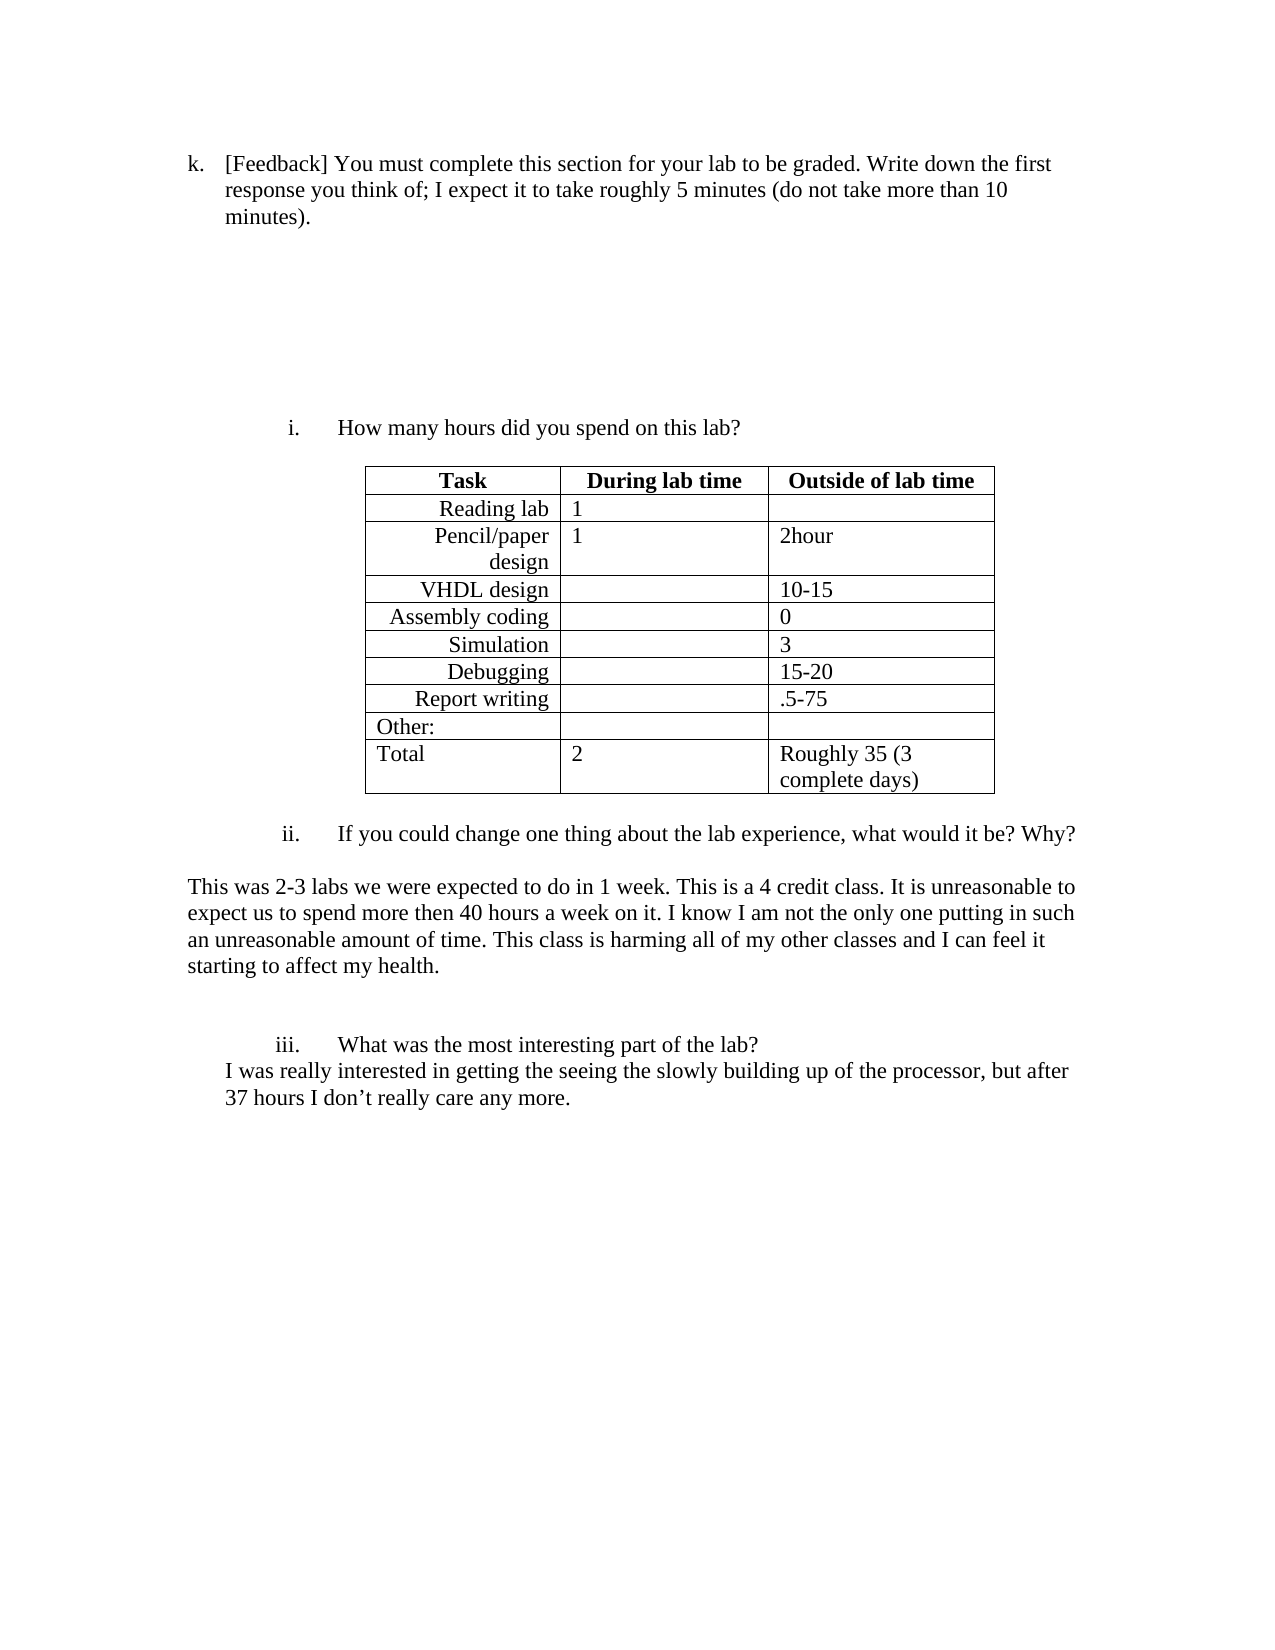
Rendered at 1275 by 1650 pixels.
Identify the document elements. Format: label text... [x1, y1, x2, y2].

table_header During lab time [561, 467, 768, 494]
list If you could change one thing about the lab experience, what would it be? Why? [300, 820, 1087, 847]
table_cell Report writing [366, 685, 560, 712]
list [Feedback] You must complete this section for your lab to be graded. Write down the first response you think of; I expect it to take roughly 5 minutes (do not take more than 10 minutes). [187, 150, 1087, 229]
table_cell [561, 603, 768, 629]
table_cell .5-75 [769, 685, 994, 712]
text This was 2-3 labs we were expected to do in 1 week. This is a 4 credit class. It is unreasonable to expect us to spend more then 40 hours a week on it. I know I am not the only one putting in such an unreasonable amount of time. This class is harming all of my other classes and I can feel it starting to affect my health. [187, 873, 1087, 978]
table_cell Other: [366, 713, 560, 739]
table_cell 0 [769, 603, 994, 629]
table_cell 2 [561, 740, 768, 793]
table_cell [561, 576, 768, 602]
table_cell Total [366, 740, 560, 793]
table_cell [769, 713, 994, 739]
table_cell [561, 685, 768, 712]
table_cell [561, 658, 768, 684]
table_cell 2hour [769, 522, 994, 575]
table_cell 1 [561, 522, 768, 575]
table_cell [561, 631, 768, 657]
text I was really interested in getting the seeing the slowly building up of the processor, but after 37 hours I don’t really care any more. [225, 1057, 1087, 1110]
table_cell Pencil/paper design [366, 522, 560, 575]
table_cell Simulation [366, 631, 560, 657]
table_cell Roughly 35 (3 complete days) [769, 740, 994, 793]
table_cell Assembly coding [366, 603, 560, 629]
list How many hours did you spend on this lab? [300, 413, 1087, 440]
table_cell VHDL design [366, 576, 560, 602]
table_header Outside of lab time [769, 467, 994, 494]
table_header Task [366, 467, 560, 494]
table_cell 15-20 [769, 658, 994, 684]
table_cell 10-15 [769, 576, 994, 602]
table_cell 1 [561, 495, 768, 521]
table_cell Debugging [366, 658, 560, 684]
table_cell [769, 495, 994, 521]
table_cell 3 [769, 631, 994, 657]
table_cell Reading lab [366, 495, 560, 521]
table_cell [561, 713, 768, 739]
list What was the most interesting part of the lab? [300, 1031, 1087, 1057]
